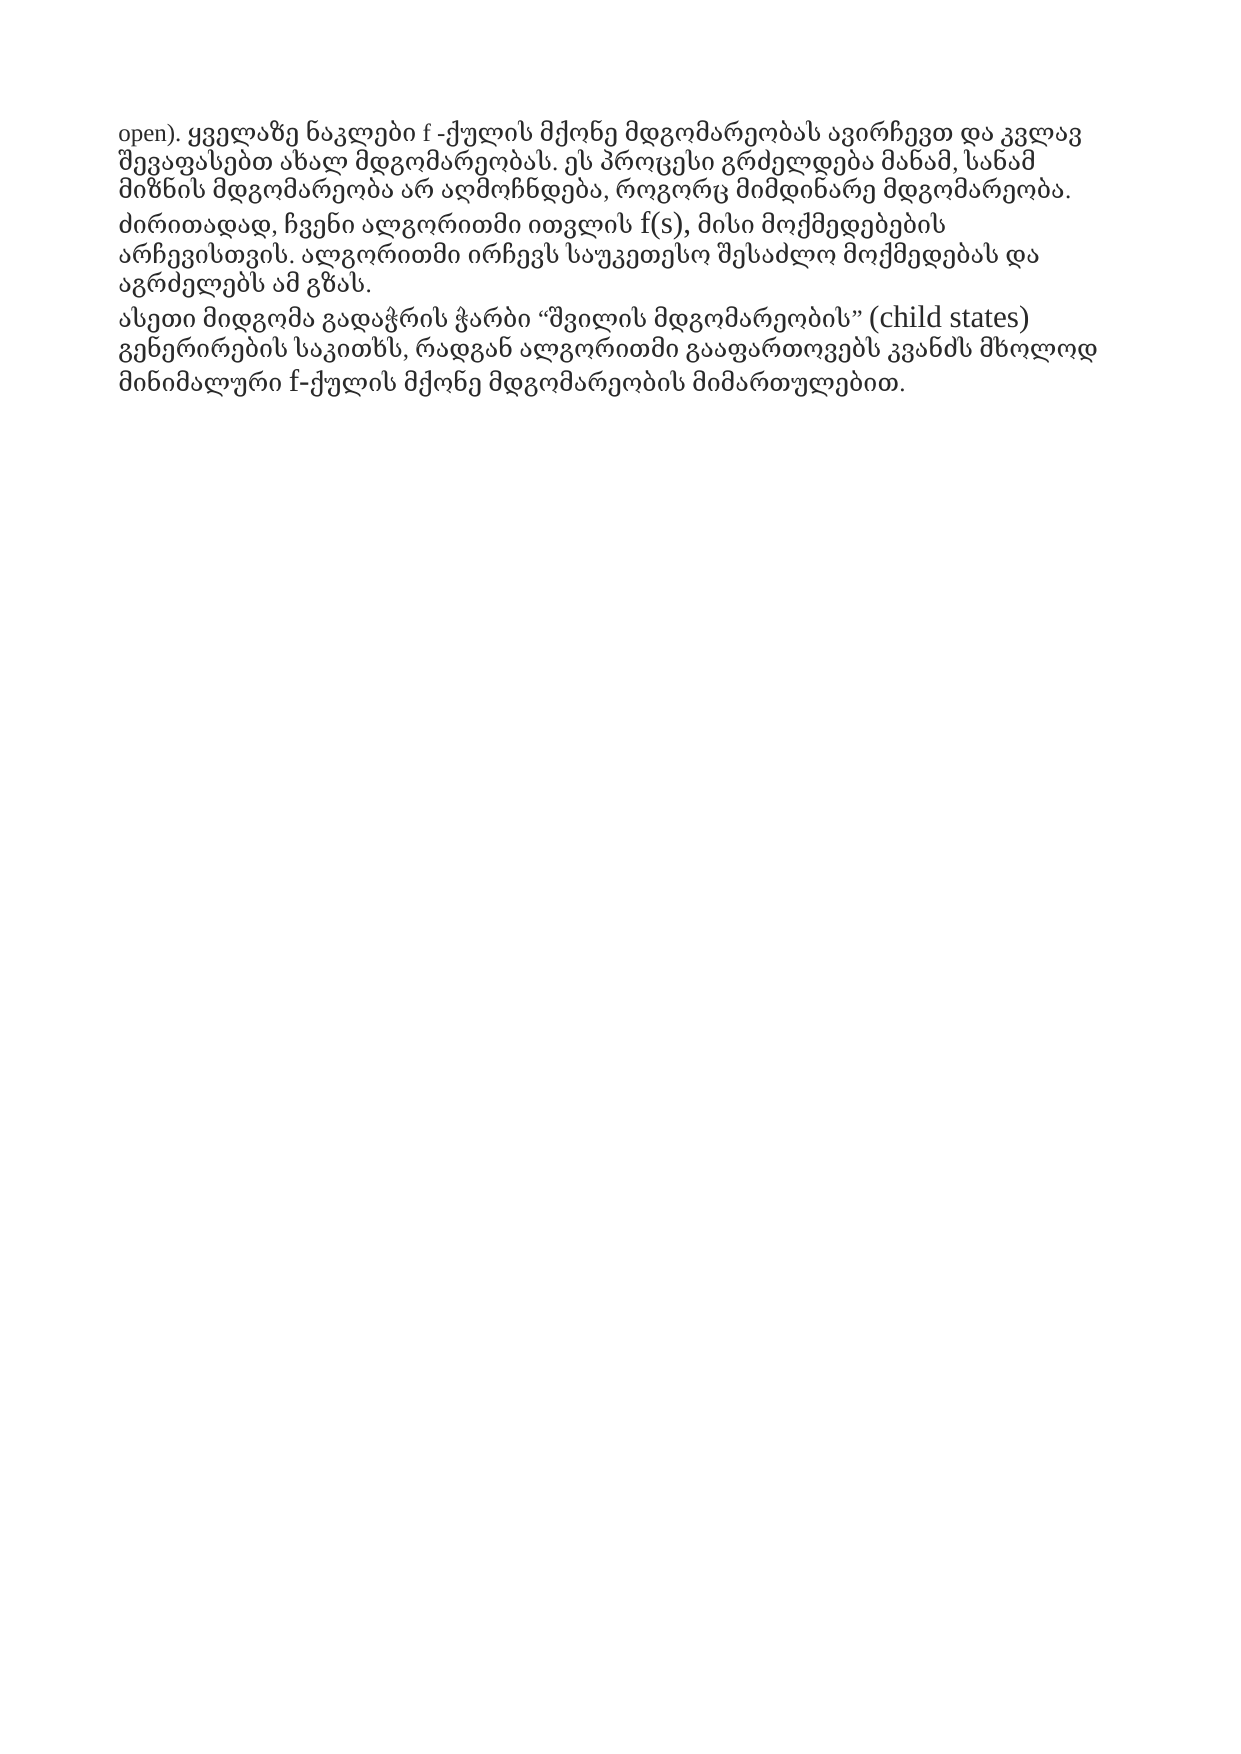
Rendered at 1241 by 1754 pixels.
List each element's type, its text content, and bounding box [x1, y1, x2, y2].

text ასეთი მიდგომა გადაჭრის ჭარბი “შვილის მდგომარეობის” (child states) გენერირების საკითხს, რადგან ალგორითმი გააფართოვებს კვანძს მხოლოდ მინიმალური f-ქულის მქონე მდგომარეობის მიმართულებით. [118, 298, 1122, 398]
text open). ყველაზე ნაკლები f -ქულის მქონე მდგომარეობას ავირჩევთ და კვლავ შევაფასებთ ახალ მდგომარეობას. ეს პროცესი გრძელდება მანამ, სანამ მიზნის მდგომარეობა არ აღმოჩნდება, როგორც მიმდინარე მდგომარეობა. ძირითადად, ჩვენი ალგორითმი ითვლის f(s), მისი მოქმედებების არჩევისთვის. ალგორითმი ირჩევს საუკეთესო შესაძლო მოქმედებას და აგრძელებს ამ გზას. [118, 118, 1122, 298]
